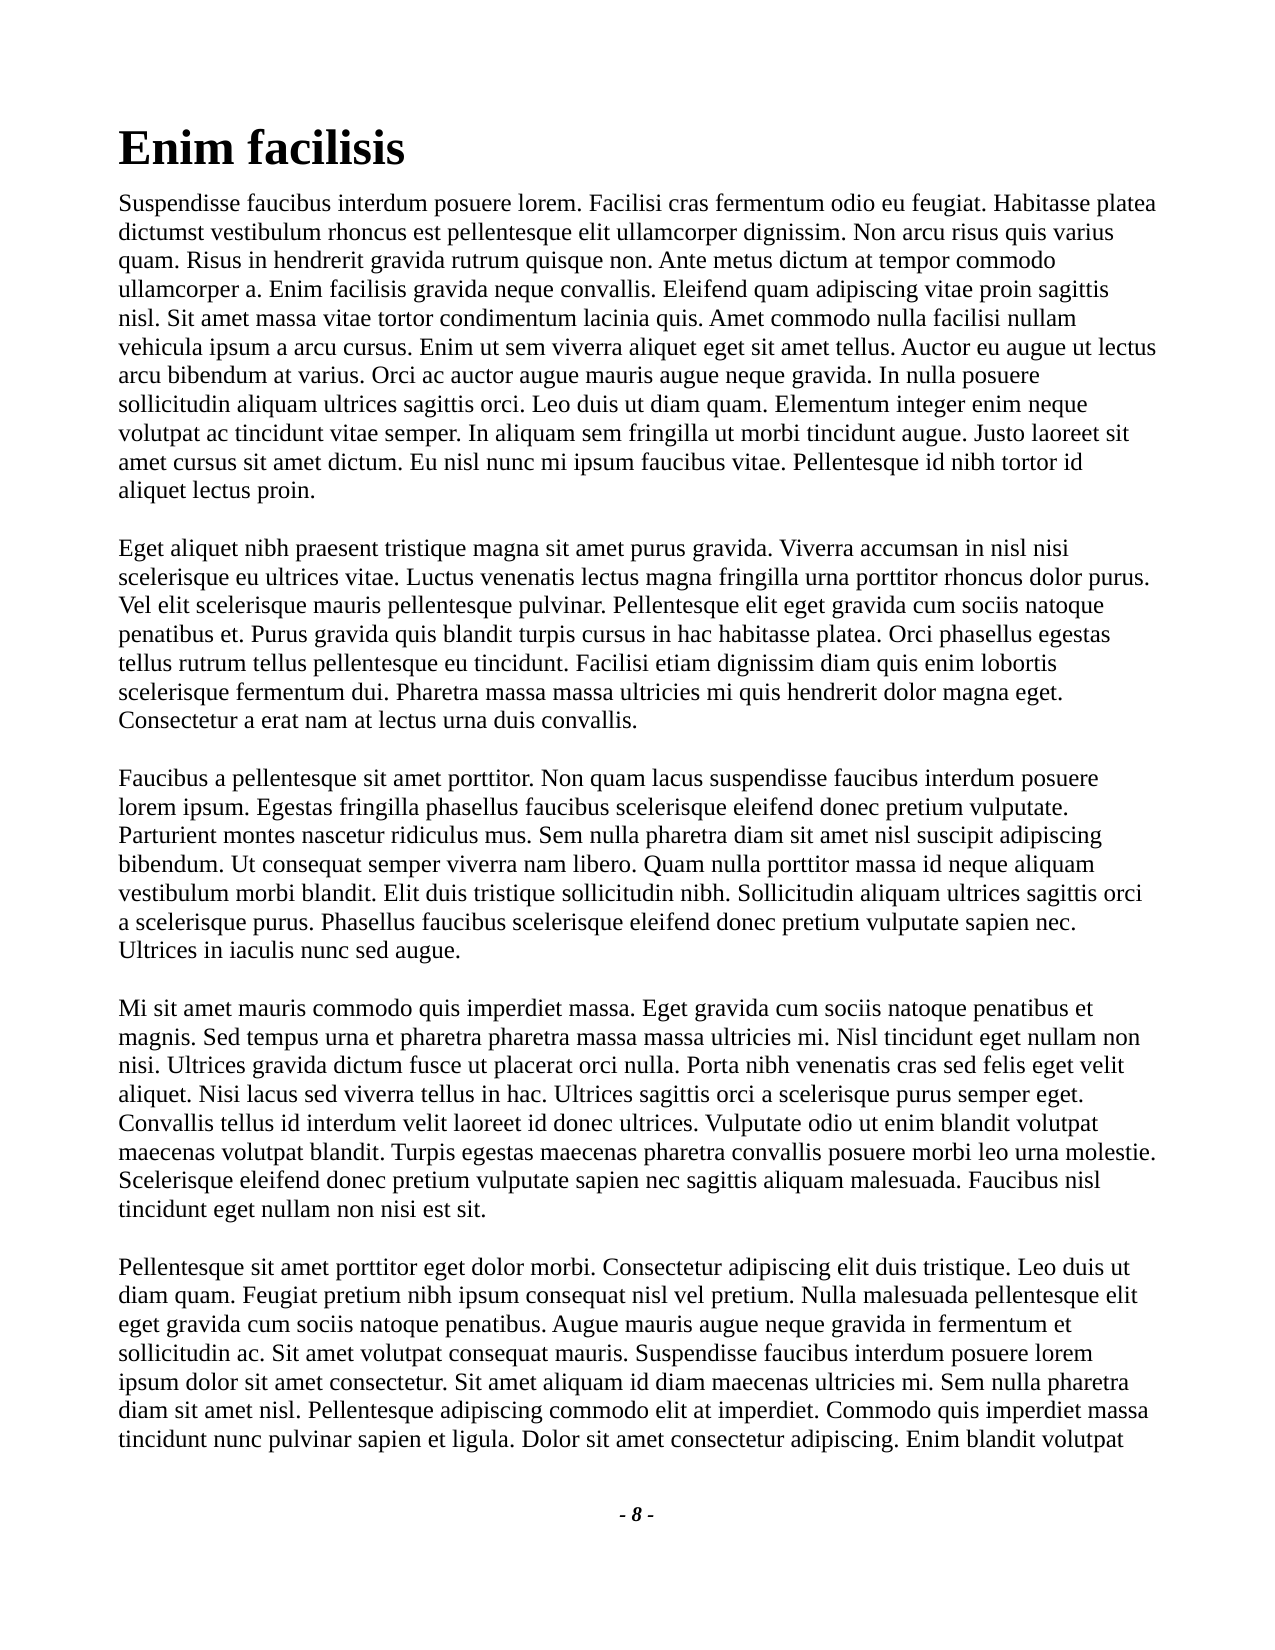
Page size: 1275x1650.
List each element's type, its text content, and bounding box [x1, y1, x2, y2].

text Eget aliquet nibh praesent tristique magna sit amet purus gravida. Viverra accumsan in nisl nisi scelerisque eu ultrices vitae. Luctus venenatis lectus magna fringilla urna porttitor rhoncus dolor purus. Vel elit scelerisque mauris pellentesque pulvinar. Pellentesque elit eget gravida cum sociis natoque penatibus et. Purus gravida quis blandit turpis cursus in hac habitasse platea. Orci phasellus egestas tellus rutrum tellus pellentesque eu tincidunt. Facilisi etiam dignissim diam quis enim lobortis scelerisque fermentum dui. Pharetra massa massa ultricies mi quis hendrerit dolor magna eget. Consectetur a erat nam at lectus urna duis convallis. [118, 533, 1157, 734]
text Faucibus a pellentesque sit amet porttitor. Non quam lacus suspendisse faucibus interdum posuere lorem ipsum. Egestas fringilla phasellus faucibus scelerisque eleifend donec pretium vulputate. Parturient montes nascetur ridiculus mus. Sem nulla pharetra diam sit amet nisl suscipit adipiscing bibendum. Ut consequat semper viverra nam libero. Quam nulla porttitor massa id neque aliquam vestibulum morbi blandit. Elit duis tristique sollicitudin nibh. Sollicitudin aliquam ultrices sagittis orci a scelerisque purus. Phasellus faucibus scelerisque eleifend donec pretium vulputate sapien nec. Ultrices in iaculis nunc sed augue. [118, 763, 1157, 964]
text Pellentesque sit amet porttitor eget dolor morbi. Consectetur adipiscing elit duis tristique. Leo duis ut diam quam. Feugiat pretium nibh ipsum consequat nisl vel pretium. Nulla malesuada pellentesque elit eget gravida cum sociis natoque penatibus. Augue mauris augue neque gravida in fermentum et sollicitudin ac. Sit amet volutpat consequat mauris. Suspendisse faucibus interdum posuere lorem ipsum dolor sit amet consectetur. Sit amet aliquam id diam maecenas ultricies mi. Sem nulla pharetra diam sit amet nisl. Pellentesque adipiscing commodo elit at imperdiet. Commodo quis imperdiet massa tincidunt nunc pulvinar sapien et ligula. Dolor sit amet consectetur adipiscing. Enim blandit volutpat [118, 1252, 1157, 1453]
text Mi sit amet mauris commodo quis imperdiet massa. Eget gravida cum sociis natoque penatibus et magnis. Sed tempus urna et pharetra pharetra massa massa ultricies mi. Nisl tincidunt eget nullam non nisi. Ultrices gravida dictum fusce ut placerat orci nulla. Porta nibh venenatis cras sed felis eget velit aliquet. Nisi lacus sed viverra tellus in hac. Ultrices sagittis orci a scelerisque purus semper eget. Convallis tellus id interdum velit laoreet id donec ultrices. Vulputate odio ut enim blandit volutpat maecenas volutpat blandit. Turpis egestas maecenas pharetra convallis posuere morbi leo urna molestie. Scelerisque eleifend donec pretium vulputate sapien nec sagittis aliquam malesuada. Faucibus nisl tincidunt eget nullam non nisi est sit. [118, 993, 1157, 1223]
subtitle Enim facilisis [118, 118, 1157, 176]
text Suspendisse faucibus interdum posuere lorem. Facilisi cras fermentum odio eu feugiat. Habitasse platea dictumst vestibulum rhoncus est pellentesque elit ullamcorper dignissim. Non arcu risus quis varius quam. Risus in hendrerit gravida rutrum quisque non. Ante metus dictum at tempor commodo ullamcorper a. Enim facilisis gravida neque convallis. Eleifend quam adipiscing vitae proin sagittis nisl. Sit amet massa vitae tortor condimentum lacinia quis. Amet commodo nulla facilisi nullam vehicula ipsum a arcu cursus. Enim ut sem viverra aliquet eget sit amet tellus. Auctor eu augue ut lectus arcu bibendum at varius. Orci ac auctor augue mauris augue neque gravida. In nulla posuere sollicitudin aliquam ultrices sagittis orci. Leo duis ut diam quam. Elementum integer enim neque volutpat ac tincidunt vitae semper. In aliquam sem fringilla ut morbi tincidunt augue. Justo laoreet sit amet cursus sit amet dictum. Eu nisl nunc mi ipsum faucibus vitae. Pellentesque id nibh tortor id aliquet lectus proin. [118, 188, 1157, 504]
